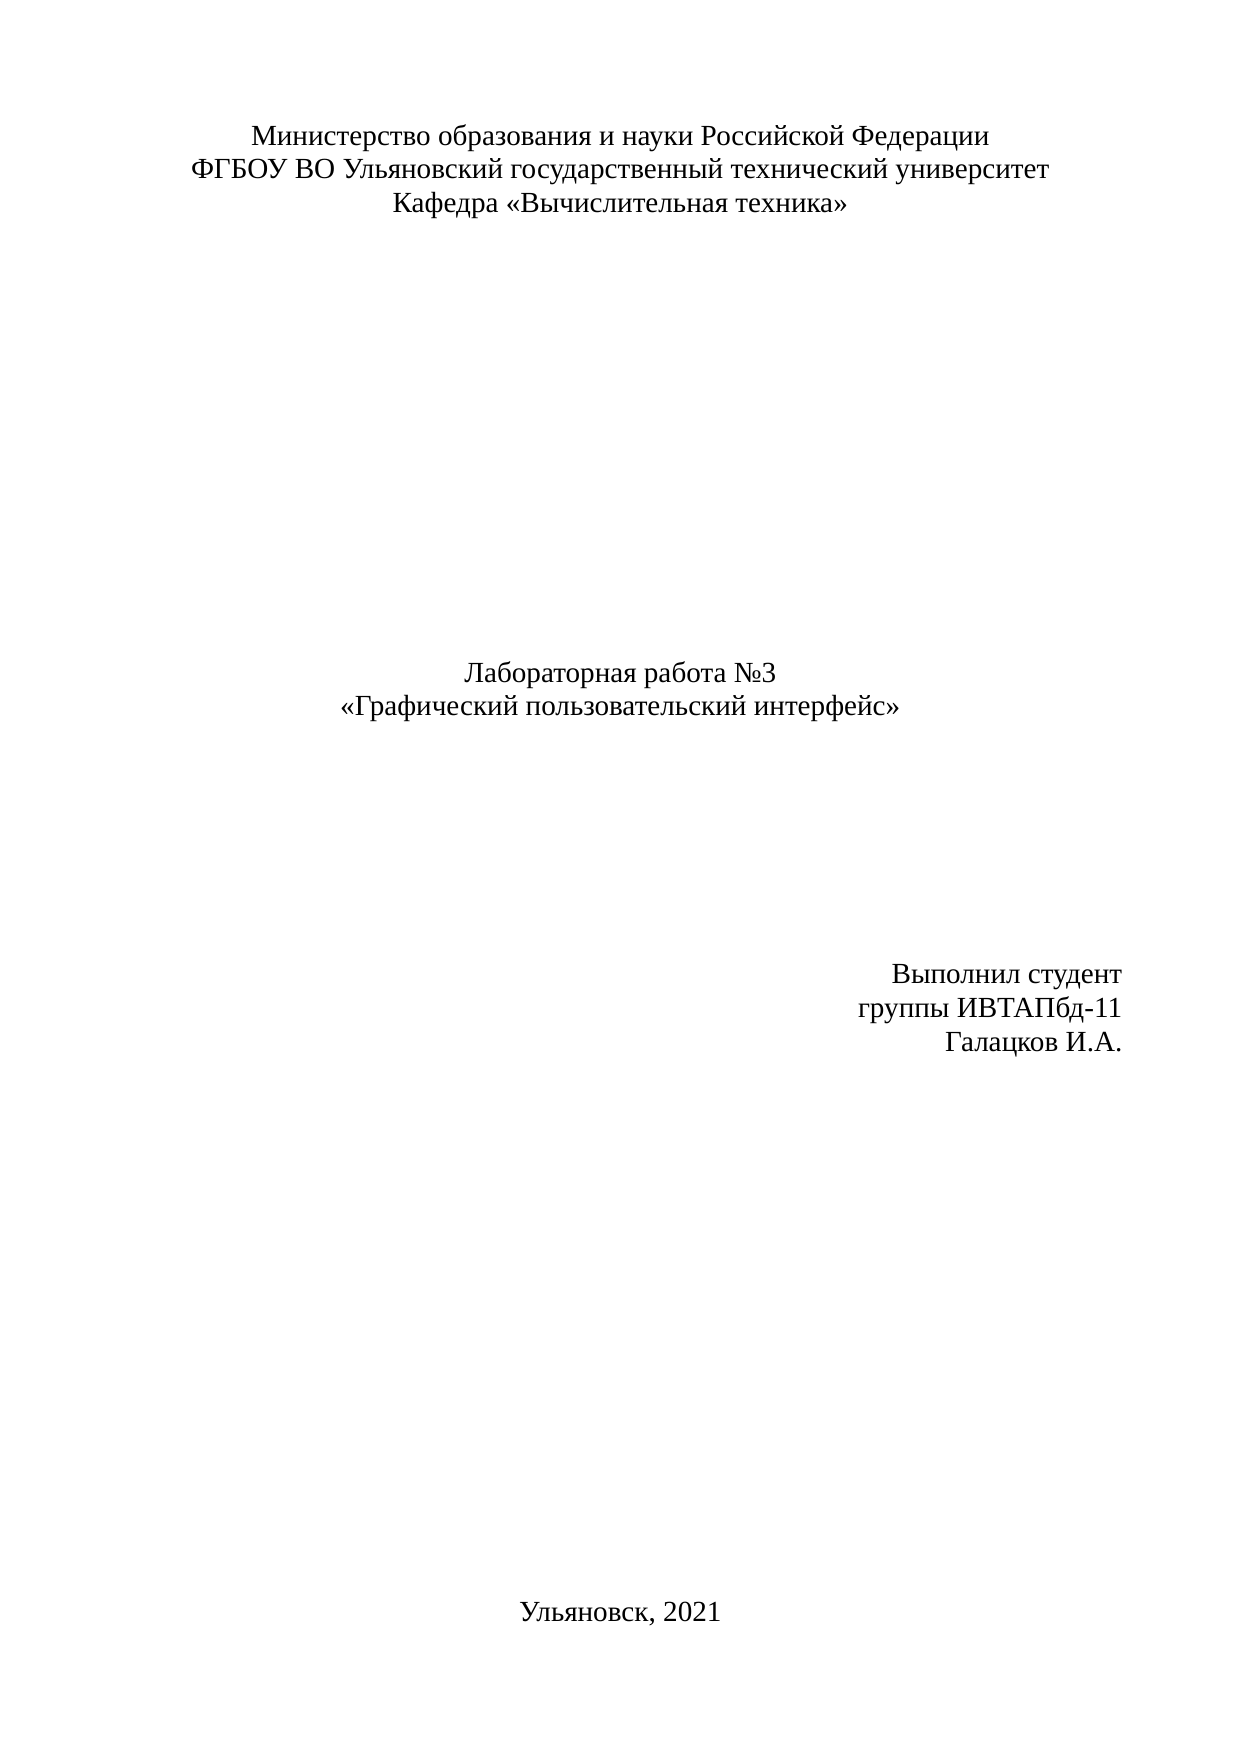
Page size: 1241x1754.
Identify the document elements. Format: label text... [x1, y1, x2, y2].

text группы ИВТАПбд-11 [118, 990, 1122, 1024]
text Галацков И.А. [118, 1024, 1122, 1057]
text Выполнил студент [118, 957, 1122, 990]
text Ульяновск, 2021 [118, 1594, 1122, 1627]
text Кафедра «Вычислительная техника» [118, 185, 1122, 219]
text «Графический пользовательский интерфейс» [118, 688, 1122, 722]
text Министерство образования и науки Российской Федерации [118, 118, 1122, 152]
text Лабораторная работа №3 [118, 655, 1122, 688]
text ФГБОУ ВО Ульяновский государственный технический университет [118, 152, 1122, 185]
